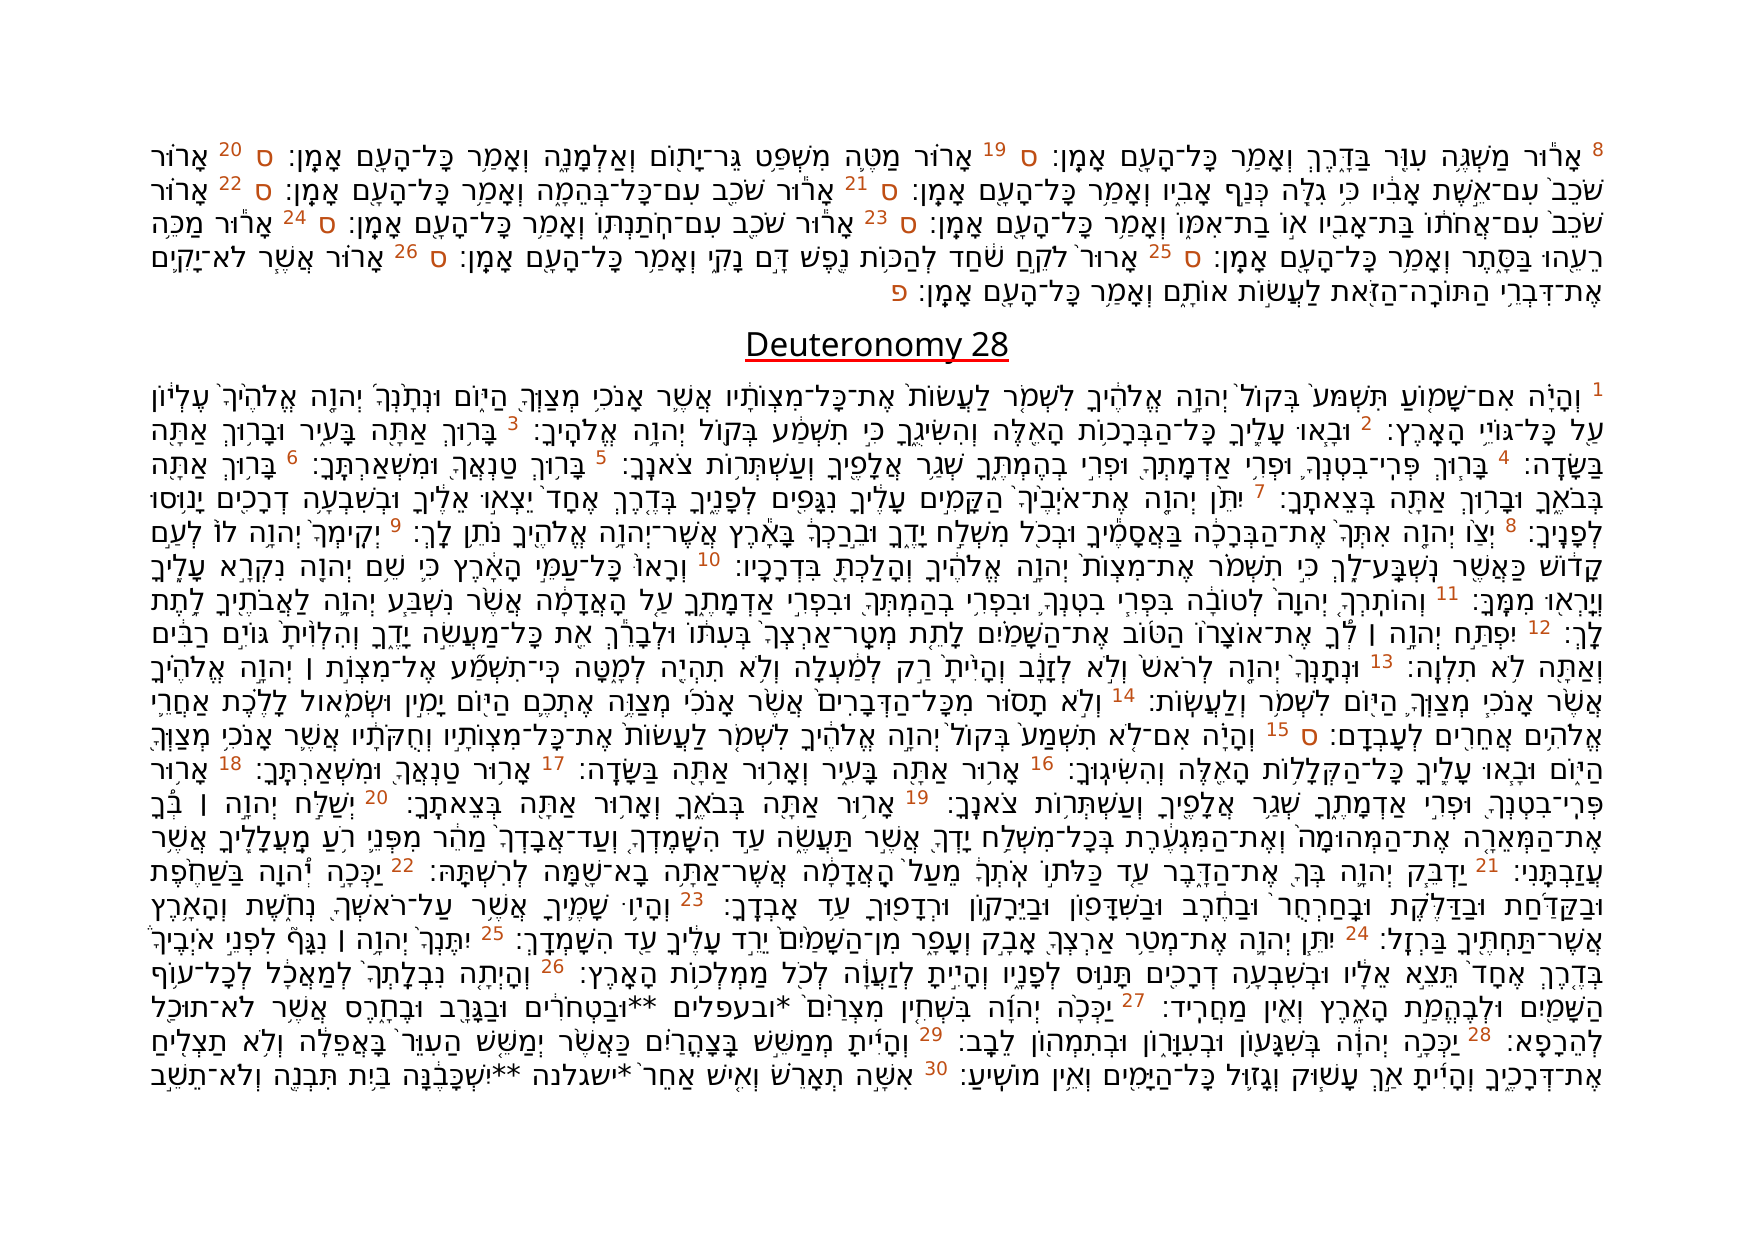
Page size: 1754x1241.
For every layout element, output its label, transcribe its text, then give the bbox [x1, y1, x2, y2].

text 1 וַיְצַ֤ו מֹשֶׁה֙ וְזִקְנֵ֣י יִשְׂרָאֵ֔ל אֶת־הָעָ֖ם לֵאמֹ֑ר שָׁמֹר֙ אֶת־כָּל־הַמִּצְוָ֔ה אֲשֶׁ֧ר אָנֹכִ֛י מְצַוֶּ֥ה אֶתְכֶ֖ם הַיּֽוֹם׃ 2 וְהָיָ֗ה בַּיּוֹם֮ אֲשֶׁ֣ר תַּעַבְר֣וּ אֶת־הַיַּרְדֵּן֒ אֶל־הָאָ֕רֶץ אֲשֶׁר־יְהוָ֥ה אֱלֹהֶ֖יךָ נֹתֵ֣ן לָ֑ךְ וַהֲקֵמֹתָ֤ לְךָ֙ אֲבָנִ֣ים גְּדֹל֔וֹת וְשַׂדְתָּ֥ אֹתָ֖ם בַּשִּֽׂיד׃ ‬‬‬3 וְכָתַבְתָּ֣ עֲלֵיהֶ֗ן אֶֽת־כָּל־דִּבְרֵ֛י הַתּוֹרָ֥ה הַזֹּ֖את בְּעָבְרֶ֑ךָ לְמַ֡עַן אֲשֶׁר֩ תָּבֹ֨א אֶל־הָאָ֜רֶץ אֲ‍ֽשֶׁר־יְהוָ֥ה אֱלֹהֶ֣יךָ ׀ נֹתֵ֣ן לְךָ֗ אֶ֣רֶץ זָבַ֤ת חָלָב֙ וּדְבַ֔שׁ כַּאֲשֶׁ֥ר דִּבֶּ֛ר יְהוָ֥ה אֱלֹהֵֽי־אֲבֹתֶ֖יךָ לָֽךְ׃ ‬‬‬4 וְהָיָה֮ בְּעָבְרְכֶ֣ם אֶת־הַיַּרְדֵּן֒ תָּקִ֜ימוּ אֶת־הָאֲבָנִ֣ים הָאֵ֗לֶּה אֲשֶׁ֨ר אָנֹכִ֜י מְצַוֶּ֥ה אֶתְכֶ֛ם הַיּ֖וֹם בְּהַ֣ר עֵיבָ֑ל וְשַׂדְתָּ֥ אוֹתָ֖ם בַּשִּֽׂיד׃ ‬‬‬5 וּבָנִ֤יתָ שָּׁם֙ מִזְבֵּ֔חַ לַיהוָ֖ה אֱלֹהֶ֑יךָ מִזְבַּ֣ח אֲבָנִ֔ים לֹא־תָנִ֥יף עֲלֵיהֶ֖ם בַּרְזֶֽל׃ ‬‬‬6 אֲבָנִ֤ים שְׁלֵמוֹת֙ תִּבְנֶ֔ה אֶת־מִזְבַּ֖ח יְהוָ֣ה אֱלֹהֶ֑יךָ וְהַעֲלִ֤יתָ עָלָיו֙ עוֹלֹ֔ת לַיהוָ֖ה אֱלֹהֶֽיךָ׃ ‬‬‬7 וְזָבַחְתָּ֥ שְׁלָמִ֖ים וְאָכַ֣לְתָּ שָּׁ֑ם וְשָׂ֣מַחְתָּ֔ לִפְנֵ֖י יְהוָ֥ה אֱלֹהֶֽיךָ׃ ‬‬‬8 וְכָתַבְתָּ֣ עַל־הָאֲבָנִ֗ים אֶֽת־כָּל־דִּבְרֵ֛י הַתּוֹרָ֥ה הַזֹּ֖את בַּאֵ֥ר הֵיטֵֽב׃ ס ‬‬‬9 וַיְדַבֵּ֤ר מֹשֶׁה֙ וְהַכֹּהֲנִ֣ים הַלְוִיִּ֔ם אֶ֥ל כָּל־יִשְׂרָאֵ֖ל לֵאמֹ֑ר הַסְכֵּ֤ת ׀ וּשְׁמַע֙ יִשְׂרָאֵ֔ל הַיּ֤וֹם הַזֶּה֙ נִהְיֵ֣יתָֽ לְעָ֔ם לַיהוָ֖ה אֱלֹהֶֽיךָ׃ ‬‬‬10 וְשָׁ֣מַעְתָּ֔ בְּק֖וֹל יְהוָ֣ה אֱלֹהֶ֑יךָ וְעָשִׂ֤יתָ אֶת־מִצְוֺתָו֙ וְאֶת־חֻקָּ֔יו אֲשֶׁ֛ר אָנֹכִ֥י מְצַוְּךָ֖ הַיּֽוֹם׃ ס ‬‬‬11 וַיְצַ֤ו מֹשֶׁה֙ אֶת־הָעָ֔ם בַּיּ֥וֹם הַה֖וּא לֵאמֹֽר׃ ‬‬‬12 אֵ֠לֶּה יֽ͏ַעַמְד֞וּ לְבָרֵ֤ךְ אֶת־הָעָם֙ עַל־הַ֣ר גְּרִזִ֔ים בְּעָבְרְכֶ֖ם אֶת־הַיַּרְדֵּ֑ן שִׁמְעוֹן֙ וְלֵוִ֣י וִֽיהוּדָ֔ה וְיִשָּׂשכָ֖ר וְיוֹסֵ֥ף וּבִנְיָמִֽן׃ ‬‬‬13 וְאֵ֛לֶּה יֽ͏ַעַמְד֥וּ עַל־הַקְּלָלָ֖ה בְּהַ֣ר עֵיבָ֑ל רְאוּבֵן֙ גָּ֣ד וְאָשֵׁ֔ר וּזְבוּלֻ֖ן דָּ֥ן וְנַפְתָּלִֽי׃ ‬‬‬14 וְעָנ֣וּ הַלְוִיִּ֗ם וְאָ֥מְר֛וּ אֶל־כָּל־אִ֥ישׁ יִשְׂרָאֵ֖ל ק֥וֹל רָֽם׃ ס ‬‬‬‬15 אָר֣וּר הָאִ֡ישׁ אֲשֶׁ֣ר יַעֲשֶׂה֩ פֶ֨סֶל וּמַסֵּכָ֜ה תּוֹעֲבַ֣ת יְהוָ֗ה מַעֲשֵׂ֛ה יְדֵ֥י חָרָ֖שׁ וְשָׂ֣ם בַּסָּ֑תֶר וְעָנ֧וּ כָל־הָעָ֛ם וְאָמְר֖וּ אָמֵֽן׃ ס ‬‬‬16 אָר֕וּר מַקְלֶ֥ה אָבִ֖יו וְאִמּ֑וֹ וְאָמַ֥ר כָּל־הָעָ֖ם אָמֵֽן׃ ס ‬‬‬17 אָר֕וּר מַסִּ֖יג גְּב֣וּל רֵעֵ֑הוּ וְאָמַ֥ר כָּל־הָעָ֖ם אָמֵֽן׃ ס ‬‬‬18 אָר֕וּר מַשְׁגֶּ֥ה עִוֵּ֖ר בַּדָּ֑רֶךְ וְאָמַ֥ר כָּל־הָעָ֖ם אָמֵֽן׃ ס ‬‬‬19 אָר֗וּר מַטֶּ֛ה מִשְׁפַּ֥ט גֵּר־יָת֖וֹם וְאַלְמָנָ֑ה וְאָמַ֥ר כָּל־הָעָ֖ם אָמֵֽן׃ ס ‬‬‬20 אָר֗וּר שֹׁכֵב֙ עִם־אֵ֣שֶׁת אָבִ֔יו כִּ֥י גִלָּ֖ה כְּנַ֣ף אָבִ֑יו וְאָמַ֥ר כָּל־הָעָ֖ם אָמֵֽן׃ ס ‬‬‬21 אָר֕וּר שֹׁכֵ֖ב עִם־כָּל־בְּהֵמָ֑ה וְאָמַ֥ר כָּל־הָעָ֖ם אָמֵֽן׃ ס ‬‬‬22 אָר֗וּר שֹׁכֵב֙ עִם־אֲחֹת֔וֹ בַּת־אָבִ֖יו א֣וֹ בַת־אִמּ֑וֹ וְאָמַ֥ר כָּל־הָעָ֖ם אָמֵֽן׃ ס ‬‬‬23 אָר֕וּר שֹׁכֵ֖ב עִם־חֹֽתַנְתּ֑וֹ וְאָמַ֥ר כָּל־הָעָ֖ם אָמֵֽן׃ ס ‬‬‬24 אָר֕וּר מַכֵּ֥ה רֵעֵ֖הוּ בַּסָּ֑תֶר וְאָמַ֥ר כָּל־הָעָ֖ם אָמֵֽן׃ ס ‬‬‬25 אָרוּר֙ לֹקֵ֣חַ שֹׁ֔חַד לְהַכּ֥וֹת נֶ֖פֶשׁ דָּ֣ם נָקִ֑י וְאָמַ֥ר כָּל־הָעָ֖ם אָמֵֽן׃ ס ‬‬‬26 אָר֗וּר אֲשֶׁ֧ר לֹא־יָקִ֛ים אֶת־דִּבְרֵ֥י הַתּוֹרָֽה־הַזֹּ֖את לַעֲשׂ֣וֹת אוֹתָ֑ם וְאָמַ֥ר כָּל־הָעָ֖ם אָמֵֽן׃ פ ‬‬‬‬‬‬‬‬‬‬‬‬‬‬‬‬‬‬‬‬‬‬‬‬‬‬‬‬ [150, 139, 1604, 309]
text Deuteronomy 28 [150, 321, 1604, 367]
text 1 וְהָיָ֗ה אִם־שָׁמ֤וֹעַ תִּשְׁמּע֙ בְּקוֹל֙ יְהוָ֣ה אֱלֹהֶ֔יךָ לִשְׁמֹ֤ר לַעֲשׂוֹת֙ אֶת־כָּל־מִצְוֺתָ֔יו אֲשֶׁ֛ר אָנֹכִ֥י מְצַוְּךָ֖ הַיּ֑וֹם וּנְתָ֨נְךָ֜ יְהוָ֤ה אֱלֹהֶ֙יךָ֙ עֶלְי֔וֹן עַ֖ל כָּל־גּוֹיֵ֥י הָאָֽרֶץ׃ 2 וּבָ֧אוּ עָלֶ֛יךָ כָּל־הַבְּרָכ֥וֹת הָאֵ֖לֶּה וְהִשִּׂיגֻ֑ךָ כִּ֣י תִשְׁמַ֔ע בְּק֖וֹל יְהוָ֥ה אֱלֹהֶֽיךָ׃ ‬‬‬3 בָּר֥וּךְ אַתָּ֖ה בָּעִ֑יר וּבָר֥וּךְ אַתָּ֖ה בַּשָּׂדֶֽה׃ ‬‬‬4 בָּר֧וּךְ פְּרִֽי־בִטְנְךָ֛ וּפְרִ֥י אַדְמָתְךָ֖ וּפְרִ֣י בְהֶמְתֶּ֑ךָ שְׁגַ֥ר אֲלָפֶ֖יךָ וְעַשְׁתְּר֥וֹת צֹאנֶֽךָ׃ ‬‬‬5 בָּר֥וּךְ טַנְאֲךָ֖ וּמִשְׁאַרְתֶּֽךָ׃ ‬‬‬6 בָּר֥וּךְ אַתָּ֖ה בְּבֹאֶ֑ךָ וּבָר֥וּךְ אַתָּ֖ה בְּצֵאתֶֽךָ׃ ‬‬‬7 יִתֵּ֨ן יְהוָ֤ה אֶת־אֹיְבֶ֙יךָ֙ הַקָּמִ֣ים עָלֶ֔יךָ נִגָּפִ֖ים לְפָנֶ֑יךָ בְּדֶ֤רֶךְ אֶחָד֙ יֵצְא֣וּ אֵלֶ֔יךָ וּבְשִׁבְעָ֥ה דְרָכִ֖ים יָנ֥וּסוּ לְפָנֶֽיךָ׃ ‬‬‬8 יְצַ֨ו יְהוָ֤ה אִתְּךָ֙ אֶת־הַבְּרָכָ֔ה בַּאֲסָמֶ֕יךָ וּבְכֹ֖ל מִשְׁלַ֣ח יָדֶ֑ךָ וּבֵ֣רַכְךָ֔ בָּאָ֕רֶץ אֲשֶׁר־יְהוָ֥ה אֱלֹהֶ֖יךָ נֹתֵ֥ן לָֽךְ׃ ‬‬‬9 יְקֽ͏ִימְךָ֨ יְהוָ֥ה לוֹ֙ לְעַ֣ם קָד֔וֹשׁ כַּאֲשֶׁ֖ר נִֽשְׁבַּֽע־לָ֑ךְ כִּ֣י תִשְׁמֹ֗ר אֶת־מִצְוֺת֙ יְהוָ֣ה אֱלֹהֶ֔יךָ וְהָלַכְתָּ֖ בִּדְרָכָֽיו׃ ‬‬‬10 וְרָאוּ֙ כָּל־עַמֵּ֣י הָאָ֔רֶץ כִּ֛י שֵׁ֥ם יְהוָ֖ה נִקְרָ֣א עָלֶ֑יךָ וְיָֽרְא֖וּ מִמֶּֽךָּ׃ ‬‬‬11 וְהוֹתֽ͏ִרְךָ֤ יְהוָה֙ לְטוֹבָ֔ה בִּפְרִ֧י בִטְנְךָ֛ וּבִפְרִ֥י בְהַמְתְּךָ֖ וּבִפְרִ֣י אַדְמָתֶ֑ךָ עַ֚ל הָאֲדָמָ֔ה אֲשֶׁ֨ר נִשְׁבַּ֧ע יְהוָ֛ה לַאֲבֹתֶ֖יךָ לָ֥תֶת לָֽךְ׃ ‬‬‬‬12 יִפְתַּ֣ח יְהוָ֣ה ׀ לְ֠ךָ אֶת־אוֹצָר֨וֹ הַטּ֜וֹב אֶת־הַשָּׁמַ֗יִם לָתֵ֤ת מְטַֽר־אַרְצְךָ֙ בְּעִתּ֔וֹ וּלְבָרֵ֕ךְ אֵ֖ת כָּל־מַעֲשֵׂ֣ה יָדֶ֑ךָ וְהִלְוִ֙יתָ֙ גּוֹיִ֣ם רַבִּ֔ים וְאַתָּ֖ה לֹ֥א תִלְוֶֽה׃ ‬‬‬13 וּנְתֽ͏ָנְךָ֨ יְהוָ֤ה לְרֹאשׁ֙ וְלֹ֣א לְזָנָ֔ב וְהָיִ֙יתָ֙ רַ֣ק לְמַ֔עְלָה וְלֹ֥א תִהְיֶ֖ה לְמָ֑טָּה כִּֽי־תִשְׁמַ֞ע אֶל־מִצְוֺ֣ת ׀ יְהוָ֣ה אֱלֹהֶ֗יךָ אֲשֶׁ֨ר אָנֹכִ֧י מְצַוְּךָ֛ הַיּ֖וֹם לִשְׁמֹ֥ר וְלַעֲשֽׂוֹת׃ ‬‬‬14 וְלֹ֣א תָס֗וּר מִכָּל־הַדְּבָרִים֙ אֲשֶׁ֨ר אָנֹכִ֜י מְצַוֶּ֥ה אֶתְכֶ֛ם הַיּ֖וֹם יָמִ֣ין וּשְׂמֹ֑אול לָלֶ֗כֶת אַחֲרֵ֛י אֱלֹהִ֥ים אֲחֵרִ֖ים לְעָבְדָֽם׃ ס ‬‬‬15 וְהָיָ֗ה אִם־לֹ֤א תִשְׁמַע֙ בְּקוֹל֙ יְהוָ֣ה אֱלֹהֶ֔יךָ לִשְׁמֹ֤ר לַעֲשׂוֹת֙ אֶת־כָּל־מִצְוֺתָ֣יו וְחֻקֹּתָ֔יו אֲשֶׁ֛ר אָנֹכִ֥י מְצַוְּךָ֖ הַיּ֑וֹם וּבָ֧אוּ עָלֶ֛יךָ כָּל־הַקְּלָל֥וֹת הָאֵ֖לֶּה וְהִשִּׂיגֽוּךָ׃ ‬‬‬16 אָר֥וּר אַתָּ֖ה בָּעִ֑יר וְאָר֥וּר אַתָּ֖ה בַּשָּׂדֶֽה׃ ‬‬‬17 אָר֥וּר טַנְאֲךָ֖ וּמִשְׁאַרְתֶּֽךָ׃ ‬‬‬18 אָר֥וּר פְּרִֽי־בִטְנְךָ֖ וּפְרִ֣י אַדְמָתֶ֑ךָ שְׁגַ֥ר אֲלָפֶ֖יךָ וְעַשְׁתְּר֥וֹת צֹאנֶֽךָ׃ ‬‬‬19 אָר֥וּר אַתָּ֖ה בְּבֹאֶ֑ךָ וְאָר֥וּר אַתָּ֖ה בְּצֵאתֶֽךָ׃ ‬‬‬20 יְשַׁלַּ֣ח יְהוָ֣ה ׀ בְּ֠ךָ אֶת־הַמְּאֵרָ֤ה אֶת־הַמְּהוּמָה֙ וְאֶת־הַמִּגְעֶ֔רֶת בְּכָל־מִשְׁלַ֥ח יָדְךָ֖ אֲשֶׁ֣ר תַּעֲשֶׂ֑ה עַ֣ד הִשָּֽׁמֶדְךָ֤ וְעַד־אֲבָדְךָ֙ מַהֵ֔ר מִפְּנֵ֛י רֹ֥עַ מֽ͏ַעֲלָלֶ֖יךָ אֲשֶׁ֥ר עֲזַבְתָּֽנִי׃ ‬‬‬21 יַדְבֵּ֧ק יְהוָ֛ה בְּךָ֖ אֶת־הַדָּ֑בֶר עַ֚ד כַּלֹּת֣וֹ אֹֽתְךָ֔ מֵעַל֙ הֽ͏ָאֲדָמָ֔ה אֲשֶׁר־אַתָּ֥ה בָא־שָׁ֖מָּה לְרִשְׁתָּֽהּ׃ ‬‬‬22 יַכְּכָ֣ה יְ֠הוָה בַּשַּׁחֶ֨פֶת וּבַקַּדַּ֜חַת וּבַדַּלֶּ֗קֶת וּבַֽחַרְחֻר֙ וּבַחֶ֔רֶב וּבַשִּׁדָּפ֖וֹן וּבַיֵּרָק֑וֹן וּרְדָפ֖וּךָ עַ֥ד אָבְדֶֽךָ׃ ‬‬‬23 וְהָי֥וּ שָׁמֶ֛יךָ אֲשֶׁ֥ר עַל־רֹאשְׁךָ֖ נְחֹ֑שֶׁת וְהָאָ֥רֶץ אֲשֶׁר־תַּחְתֶּ֖יךָ בַּרְזֶֽל׃ ‬‬‬24 יִתֵּ֧ן יְהוָ֛ה אֶת־מְטַ֥ר אַרְצְךָ֖ אָבָ֣ק וְעָפָ֑ר מִן־הַשָּׁמַ֙יִם֙ יֵרֵ֣ד עָלֶ֔יךָ עַ֖ד הִשָּׁמְדָֽךְ׃ ‬‬‬25 יִתֶּנְךָ֨ יְהוָ֥ה ׀ נִגָּף֮ לִפְנֵ֣י אֹיְבֶיךָ֒ בְּדֶ֤רֶךְ אֶחָד֙ תֵּצֵ֣א אֵלָ֔יו וּבְשִׁבְעָ֥ה דְרָכִ֖ים תָּנ֣וּס לְפָנָ֑יו וְהָיִ֣יתָ לְזַעֲוָ֔ה לְכֹ֖ל מַמְלְכ֥וֹת הָאָֽרֶץ׃ ‬‬‬26 וְהָיְתָ֤ה נִבְלָֽתְךָ֙ לְמַאֲכָ֔ל לְכָל־ע֥וֹף הַשָּׁמַ֖יִם וּלְבֶהֱמַ֣ת הָאָ֑רֶץ וְאֵ֖ין מַחֲרִֽיד׃ ‬‬‬27 יַכְּכָ֨ה יְהוָ֜ה בִּשְׁחִ֤ין מִצְרַ֙יִם֙ *ובעפלים **וּבַטְחֹרִ֔ים וּבַגָּרָ֖ב וּבֶחָ֑רֶס אֲשֶׁ֥ר לֹא־תוּכַ֖ל לְהֵרָפֵֽא׃ ‬‬‬‬28 יַכְּכָ֣ה יְהוָ֔ה בְּשִׁגָּע֖וֹן וּבְעִוָּר֑וֹן וּבְתִמְה֖וֹן לֵבָֽב׃ ‬‬‬29 וְהָיִ֜יתָ מְמַשֵּׁ֣שׁ בַּֽצָהֳרַ֗יִם כַּאֲשֶׁ֨ר יְמַשֵּׁ֤שׁ הַעִוֵּר֙ בָּאֲפֵלָ֔ה וְלֹ֥א תַצְלִ֖יחַ אֶת־דְּרָכֶ֑יךָ וְהָיִ֜יתָ אַ֣ךְ עָשׁ֧וּק וְגָז֛וּל כָּל־הַיָּמִ֖ים וְאֵ֥ין מוֹשִֽׁיעַ׃ ‬‬‬30 אִשָּׁ֣ה תְאָרֵ֗שׂ וְאִ֤ישׁ אַחֵר֙ *ישגלנה **יִשְׁכָּבֶ֔נָּה בַּ֥יִת תִּבְנֶ֖ה וְלֹא־תֵשֵׁ֣ב בּ֑וֹ כֶּ֥רֶם תִּטַּ֖ע וְלֹ֥א תְחַלְּלֶּֽנּוּ׃ ‬‬‬31 שׁוֹרְךָ֞ טָב֣וּחַ לְעֵינֶ֗יךָ וְלֹ֣א תֹאכַל֮ מִמֶּנּוּ֒ חֲמֹֽרְךָ֙ גָּז֣וּל מִלְּפָנֶ֔יךָ וְלֹ֥א יָשׁ֖וּב לָ֑ךְ צֹֽאנְךָ֙ נְתֻנ֣וֹת לְאֹיְבֶ֔יךָ וְאֵ֥ין לְךָ֖ מוֹשִֽׁיעַ׃ ‬‬‬32 בָּנֶ֨יךָ וּבְנֹתֶ֜יךָ נְתֻנִ֨ים לְעַ֤ם אַחֵר֙ וְעֵינֶ֣יךָ רֹא֔וֹת וְכָל֥וֹת אֲלֵיהֶ֖ם כָּל־הַיּ֑וֹם וְאֵ֥ין לְאֵ֖ל יָדֶֽךָ׃ ‬‬‬33 פְּרִ֤י אַדְמָֽתְךָ֙ וְכָל־יְגִ֣יעֲךָ֔ יֹאכַ֥ל עַ֖ם אֲשֶׁ֣ר לֹא־יָדָ֑עְתָּ וְהָיִ֗יתָ רַ֛ק עָשׁ֥וּק וְרָצ֖וּץ כָּל־הַיָּמִֽים׃ ‬‬‬34 וְהָיִ֖יתָ מְשֻׁגָּ֑ע מִמַּרְאֵ֥ה עֵינֶ֖יךָ אֲשֶׁ֥ר תִּרְאֶֽה׃ ‬‬‬35 יַכְּכָ֨ה יְהוָ֜ה בִּשְׁחִ֣ין רָ֗ע עַל־הַבִּרְכַּ֙יִם֙ וְעַל־הַשֹּׁקַ֔יִם אֲשֶׁ֥ר לֹא־תוּכַ֖ל לְהֵרָפֵ֑א מִכַּ֥ף רַגְלְךָ֖ וְעַ֥ד קָדְקֳדֶֽךָ׃ ‬‬‬36 יוֹלֵ֨ךְ יְהוָ֜ה אֹֽתְךָ֗ וְאֶֽת־מַלְכְּךָ֙ אֲשֶׁ֣ר תָּקִ֣ים עָלֶ֔יךָ אֶל־גּ֕וֹי אֲשֶׁ֥ר לֹא־יָדַ֖עְתָּ אַתָּ֣ה וַאֲבֹתֶ֑יךָ וְעָבַ֥דְתָּ שָּׁ֛ם אֱלֹהִ֥ים אֲחֵרִ֖ים עֵ֥ץ וָאָֽבֶן׃ ‬‬‬37 וְהָיִ֣יתָ לְשַׁמָּ֔ה לְמָשָׁ֖ל וְלִשְׁנִינָ֑ה בְּכֹל֙ הָֽעַמִּ֔ים אֲשֶׁר־יְנַהֶגְךָ֥ יְהוָ֖ה שָֽׁמָּה׃ ‬‬‬38 זֶ֥רַע רַ֖ב תּוֹצִ֣יא הַשָּׂדֶ֑ה וּמְעַ֣ט תֶּאֱסֹ֔ף כִּ֥י יַחְסְלֶ֖נּוּ הָאַרְבֶּֽה׃ ‬‬‬39 כְּרָמִ֥ים תִּטַּ֖ע וְעָבָ֑דְתָּ וְיַ֤יִן לֹֽא־תִשְׁתֶּה֙ וְלֹ֣א תֶאֱגֹ֔ר כִּ֥י תֹאכְלֶ֖נּוּ הַתֹּלָֽעַת׃ ‬‬‬40 זֵיתִ֛ים יִהְי֥וּ לְךָ֖ בְּכָל־גְּבוּלֶ֑ךָ וְשֶׁ֙מֶן֙ לֹ֣א תָס֔וּךְ כִּ֥י יִשַּׁ֖ל זֵיתֶֽךָ׃ ‬‬‬41 בָּנִ֥ים וּבָנ֖וֹת תּוֹלִ֑יד וְלֹא־יִהְי֣וּ לָ֔ךְ כִּ֥י יֵלְכ֖וּ בַּשֶּֽׁבִי׃ ‬‬‬42 כָּל־עֵצְךָ֖ וּפְרִ֣י אַדְמָתֶ֑ךָ יְיָרֵ֖שׁ הַצְּלָצַֽל׃ ‬‬‬‬43 הַגֵּר֙ אֲשֶׁ֣ר בְּקִרְבְּךָ֔ יַעֲלֶ֥ה עָלֶ֖יךָ מַ֣עְלָה מָּ֑עְלָה וְאַתָּ֥ה תֵרֵ֖ד מַ֥טָּה מָּֽטָּה׃ ‬‬‬44 ה֣וּא יַלְוְךָ֔ וְאַתָּ֖ה לֹ֣א תַלְוֶ֑נּוּ ה֚וּא יִהְיֶ֣ה לְרֹ֔אשׁ וְאַתָּ֖ה תִּֽהְיֶ֥ה לְזָנָֽב׃ ‬‬‬45 וּבָ֨אוּ עָלֶ֜יךָ כָּל־הַקְּלָל֣וֹת הָאֵ֗לֶּה וּרְדָפ֙וּךָ֙ וְהִשִּׂיג֔וּךָ עַ֖ד הִשָּֽׁמְדָ֑ךְ כִּי־לֹ֣א שָׁמַ֗עְתָּ בְּקוֹל֙ יְהוָ֣ה אֱלֹהֶ֔יךָ לִשְׁמֹ֛ר מִצְוֺתָ֥יו וְחֻקֹּתָ֖יו אֲשֶׁ֥ר צִוָּֽךְ׃ ‬‬‬46 וְהָי֣וּ בְךָ֔ לְא֖וֹת וּלְמוֹפֵ֑ת וּֽבְזַרְעֲךָ֖ עַד־עוֹלָֽם׃ ‬‬‬47 תַּ֗חַת אֲשֶׁ֤ר לֹא־עָבַ֙דְתָּ֙ אֶת־יְהוָ֣ה אֱלֹהֶ֔יךָ בְּשִׂמְחָ֖ה וּבְט֣וּב לֵבָ֑ב מֵרֹ֖ב כֹּֽל׃ ‬‬‬48 וְעָבַדְתָּ֣ אֶת־אֹיְבֶ֗יךָ אֲשֶׁ֨ר יְשַׁלְּחֶ֤נּוּ יְהוָה֙ בָּ֔ךְ בְּרָעָ֧ב וּבְצָמָ֛א וּבְעֵירֹ֖ם וּבְחֹ֣סֶר כֹּ֑ל וְנָתַ֞ן עֹ֤ל בַּרְזֶל֙ עַל־צַוָּארֶ֔ךָ עַ֥ד הִשְׁמִיד֖וֹ אֹתָֽךְ׃ ‬‬‬49 יִשָּׂ֣א יְהוָה֩ עָלֶ֨יךָ גּ֤וֹי מֵרָחוֹק֙ מִקְצֵ֣ה הָאָ֔רֶץ כַּאֲשֶׁ֥ר יִדְאֶ֖ה הַנָּ֑שֶׁר גּ֕וֹי אֲשֶׁ֥ר לֹא־תִשְׁמַ֖ע לְשֹׁנֽוֹ׃ ‬‬‬50 גּ֖וֹי עַ֣ז פָּנִ֑ים אֲשֶׁ֨ר לֹא־יִשָּׂ֤א פָנִים֙ לְזָקֵ֔ן וְנַ֖עַר לֹ֥א יָחֹֽן׃ ‬‬‬51 וְ֠אָכַל פְּרִ֨י בְהֶמְתְּךָ֥ וּפְרִֽי־אַדְמָתְךָ֮ עַ֣ד הִשָּֽׁמְדָךְ֒ אֲשֶׁ֨ר לֹֽא־יַשְׁאִ֜יר לְךָ֗ דָּגָן֙ תִּיר֣וֹשׁ וְיִצְהָ֔ר שְׁגַ֥ר אֲלָפֶ֖יךָ וְעַשְׁתְּרֹ֣ת צֹאנֶ֑ךָ עַ֥ד הַאֲבִיד֖וֹ אֹתָֽךְ׃ ‬‬‬52 וְהֵצַ֨ר לְךָ֜ בְּכָל־שְׁעָרֶ֗יךָ עַ֣ד רֶ֤דֶת חֹמֹתֶ֙יךָ֙ הַגְּבֹה֣וֹת וְהַבְּצֻר֔וֹת אֲשֶׁ֥ר אַתָּ֛ה בֹּטֵ֥חַ בָּהֵ֖ן בְּכָל־אַרְצֶ֑ךָ וְהֵצַ֤ר לְךָ֙ בְּכָל־שְׁעָרֶ֔יךָ בְּכָל־אַרְצְךָ֔ אֲשֶׁ֥ר נָתַ֛ן יְהוָ֥ה אֱלֹהֶ֖יךָ לָֽךְ׃ ‬‬‬53 וְאָכַלְתָּ֣ פְרִֽי־בִטְנְךָ֗ בְּשַׂ֤ר בָּנֶ֙יךָ֙ וּבְנֹתֶ֔יךָ אֲשֶׁ֥ר נָֽתַן־לְךָ֖ יְהוָ֣ה אֱלֹהֶ֑יךָ בְּמָצוֹר֙ וּבְמָצ֔וֹק אֲשֶׁר־יָצִ֥יק לְךָ֖ אֹיְבֶֽךָ׃ ‬‬‬54 הָאִישׁ֙ הָרַ֣ךְ בְּךָ֔ וְהֶעָנֹ֖ג מְאֹ֑ד תֵּרַ֨ע עֵינ֤וֹ בְאָחִיו֙ וּבְאֵ֣שֶׁת חֵיק֔וֹ וּבְיֶ֥תֶר בָּנָ֖יו אֲשֶׁ֥ר יוֹתִֽיר׃ ‬‬‬55 מִתֵּ֣ת ׀ לְאַחַ֣ד מֵהֶ֗ם מִבְּשַׂ֤ר בָּנָיו֙ אֲשֶׁ֣ר יֹאכֵ֔ל מִבְּלִ֥י הִשְׁאִֽיר־ל֖וֹ כֹּ֑ל בְּמָצוֹר֙ וּבְמָצ֔וֹק אֲשֶׁ֨ר יָצִ֥יק לְךָ֛ אֹיִבְךָ֖ בְּכָל־שְׁעָרֶֽיךָ׃ ‬‬‬56 הָרַכָּ֨ה בְךָ֜ וְהָעֲנֻגָּ֗ה אֲשֶׁ֨ר לֹא־נִסְּתָ֤ה כַף־רַגְלָהּ֙ הַצֵּ֣ג עַל־הָאָ֔רֶץ מֵהִתְעַנֵּ֖ג וּמֵרֹ֑ךְ תֵּרַ֤ע עֵינָהּ֙ בְּאִ֣ישׁ חֵיקָ֔הּ וּבִבְנָ֖הּ וּבְבִתָּֽהּ׃ ‬‬‬57 וּֽבְשִׁלְיָתָ֞הּ הַיּוֹצֵ֣ת ׀ מִבֵּ֣ין רַגְלֶ֗יהָ וּבְבָנֶ֙יהָ֙ אֲשֶׁ֣ר תֵּלֵ֔ד כִּֽי־תֹאכְלֵ֥ם בְּחֹֽסֶר־כֹּ֖ל בַּסָּ֑תֶר בְּמָצוֹר֙ וּבְמָצ֔וֹק אֲשֶׁ֨ר יָצִ֥יק לְךָ֛ אֹיִבְךָ֖ בִּשְׁעָרֶֽיךָ׃ ‬‬‬58 אִם־לֹ֨א תִשְׁמֹ֜ר לַעֲשׂ֗וֹת אֶת־כָּל־דִּבְרֵי֙ הַתּוֹרָ֣ה הַזֹּ֔את הַכְּתוּבִ֖ים בַּסֵּ֣פֶר הַזֶּ֑ה לְ֠יִרְאָה אֶת־הַשֵּׁ֞ם הַנִּכְבָּ֤ד וְהַנּוֹרָא֙ הַזֶּ֔ה אֵ֖ת יְהוָ֥ה אֱלֹהֶֽיךָ׃ ‬‬‬59 וְהִפְלָ֤א יְהוָה֙ אֶת־מַכֹּ֣תְךָ֔ וְאֵ֖ת מַכּ֣וֹת זַרְעֶ֑ךָ מַכּ֤וֹת גְּדֹלוֹת֙ וְנֶ֣אֱמָנ֔וֹת וָחֳלָיִ֥ם רָעִ֖ים וְנֶאֱמָנִֽים׃ ‬‬‬60 וְהֵשִׁ֣יב בְּךָ֗ אֵ֚ת כָּל־מַדְוֵ֣ה מִצְרַ֔יִם אֲשֶׁ֥ר יָגֹ֖רְתָּ מִפְּנֵיהֶ֑ם וְדָבְק֖וּ בָּֽךְ׃ ‬‬‬61 גַּ֤ם כָּל־חֳלִי֙ וְכָל־מַכָּ֔ה אֲשֶׁר֙ לֹ֣א כָת֔וּב בְּסֵ֖פֶר הַתּוֹרָ֣ה הַזֹּ֑את יַעְלֵ֤ם יְהוָה֙ עָלֶ֔יךָ עַ֖ד הִשָּׁמְדָֽךְ׃ ‬‬‬‬62 וְנִשְׁאַרְתֶּם֙ בִּמְתֵ֣י מְעָ֔ט תַּ֚חַת אֲשֶׁ֣ר הֱיִיתֶ֔ם כְּכוֹכְבֵ֥י הַשָּׁמַ֖יִם לָרֹ֑ב כִּי־לֹ֣א שָׁמַ֔עְתָּ בְּק֖וֹל יְהוָ֥ה אֱלֹהֶֽיךָ׃ ‬‬‬63 וְ֠הָיָה כַּאֲשֶׁר־שָׂ֨שׂ יְהוָ֜ה עֲלֵיכֶ֗ם לְהֵיטִ֣יב אֶתְכֶם֮ וּלְהַרְבּ֣וֹת אֶתְכֶם֒ כֵּ֣ן יָשִׂ֤ישׂ יְהוָה֙ עֲלֵיכֶ֔ם לְהַאֲבִ֥יד אֶתְכֶ֖ם וּלְהַשְׁמִ֣יד אֶתְכֶ֑ם וְנִסַּחְתֶּם֙ מֵעַ֣ל הֽ͏ָאֲדָמָ֔ה אֲשֶׁר־אַתָּ֥ה בָא־שָׁ֖מָּה לְרִשְׁתָּֽהּ׃ ‬‬‬64 וֶהֱפִֽיצְךָ֤ יְהוָה֙ בְּכָל־הָ֣עַמִּ֔ים מִקְצֵ֥ה הָאָ֖רֶץ וְעַד־קְצֵ֣ה הָאָ֑רֶץ וְעָבַ֨דְתָּ שָּׁ֜ם אֱלֹהִ֣ים אֲחֵרִ֗ים אֲשֶׁ֧ר לֹא־יָדַ֛עְתָּ אַתָּ֥ה וַאֲבֹתֶ֖יךָ עֵ֥ץ וָאָֽבֶן׃ ‬‬‬65 וּבַגּוֹיִ֤ם הָהֵם֙ לֹ֣א תַרְגִּ֔יעַ וְלֹא־יִהְיֶ֥ה מָנ֖וֹחַ לְכַף־רַגְלֶ֑ךָ וְנָתַן֩ יְהוָ֨ה לְךָ֥ שָׁם֙ לֵ֣ב רַגָּ֔ז וְכִלְי֥וֹן עֵינַ֖יִם וְדֽ͏ַאֲב֥וֹן נָֽפֶשׁ׃ ‬‬‬66 וְהָי֣וּ חַיֶּ֔יךָ תְּלֻאִ֥ים לְךָ֖ מִנֶּ֑גֶד וּפָֽחַדְתָּ֙ לַ֣יְלָה וְיוֹמָ֔ם וְלֹ֥א תַאֲמִ֖ין בְּחַיֶּֽיךָ׃ ‬‬‬67 בַּבֹּ֤קֶר תֹּאמַר֙ מִֽי־יִתֵּ֣ן עֶ֔רֶב וּבָעֶ֥רֶב תֹּאמַ֖ר מִֽי־יִתֵּ֣ן בֹּ֑קֶר מִפַּ֤חַד לְבָֽבְךָ֙ אֲשֶׁ֣ר תִּפְחָ֔ד וּמִמַּרְאֵ֥ה עֵינֶ֖יךָ אֲשֶׁ֥ר תִּרְאֶֽה׃ ‬‬‬68 וֶֽהֱשִֽׁיבְךָ֨ יְהוָ֥ה ׀ מִצְרַיִם֮ בָּאֳנִיּוֹת֒ בַּדֶּ֙רֶךְ֙ אֲשֶׁ֣ר אָמַ֣רְתִּֽי לְךָ֔ לֹא־תֹסִ֥יף ע֖וֹד לִרְאֹתָ֑הּ וְהִתְמַכַּרְתֶּ֨ם שָׁ֧ם לְאֹיְבֶ֛יךָ לַעֲבָדִ֥ים וְלִשְׁפָח֖וֹת וְאֵ֥ין קֹנֶֽה׃ ס ‬‬‬69 אֵלֶּה֩ דִבְרֵ֨י הַבְּרִ֜ית אֲ‍ֽשֶׁר־צִוָּ֧ה יְהוָ֣ה אֶת־מֹשֶׁ֗ה לִכְרֹ֛ת אֶת־בְּנֵ֥י יִשְׂרָאֵ֖ל בְּאֶ֣רֶץ מוֹאָ֑ב מִלְּבַ֣ד הַבְּרִ֔ית אֲשֶׁר־כָּרַ֥ת אִתָּ֖ם בְּחֹרֵֽב׃ פ ‬‬‬‬‬‬‬‬‬‬‬‬‬‬‬‬‬‬‬‬‬‬‬‬‬‬‬‬‬‬‬‬‬‬‬‬‬‬‬‬‬‬‬‬‬‬‬‬‬‬‬‬‬‬‬‬‬‬‬‬‬‬‬‬‬‬‬‬‬‬‬ [150, 379, 1604, 1092]
